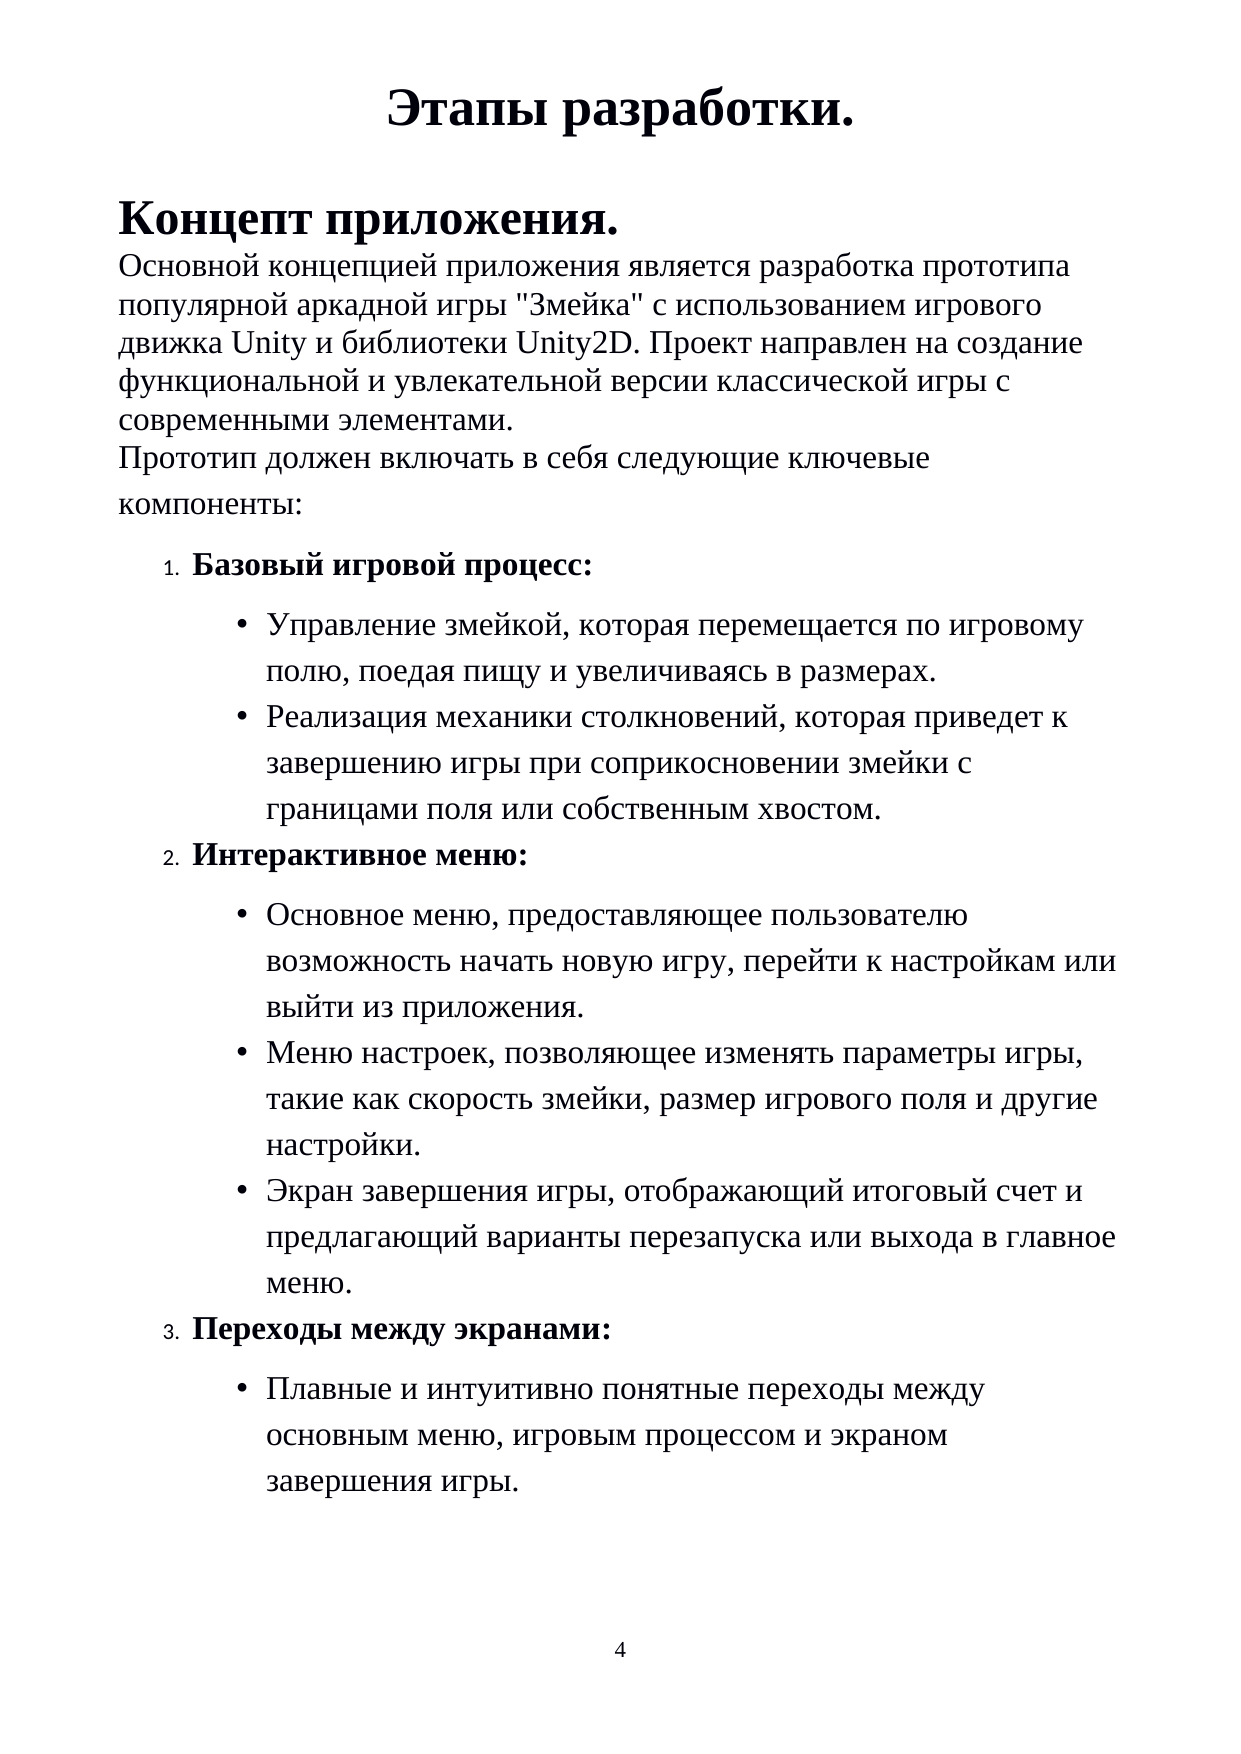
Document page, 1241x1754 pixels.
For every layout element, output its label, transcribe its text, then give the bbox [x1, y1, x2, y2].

list Меню настроек, позволяющее изменять параметры игры, такие как скорость змейки, размер игрового поля и другие настройки. [236, 1032, 1122, 1162]
list Управление змейкой, которая перемещается по игровому полю, поедая пищу и увеличиваясь в размерах. [236, 604, 1122, 688]
text Концепт приложения. [118, 188, 1122, 246]
list Реализация механики столкновений, которая приведет к завершению игры при соприкосновении змейки с границами поля или собственным хвостом. [236, 696, 1122, 826]
text Этапы разработки. [118, 75, 1122, 137]
text Основной концепцией приложения является разработка прототипа популярной аркадной игры "Змейка" с использованием игрового движка Unity и библиотеки Unity2D. Проект направлен на создание функциональной и увлекательной версии классической игры с современными элементами. [118, 246, 1122, 437]
list Плавные и интуитивно понятные переходы между основным меню, игровым процессом и экраном завершения игры. [236, 1368, 1122, 1499]
list Экран завершения игры, отображающий итоговый счет и предлагающий варианты перезапуска или выхода в главное меню. [236, 1170, 1122, 1300]
list Интерактивное меню: [162, 834, 1122, 872]
list Основное меню, предоставляющее пользователю возможность начать новую игру, перейти к настройкам или выйти из приложения. [236, 894, 1122, 1025]
text Прототип должен включать в себя следующие ключевые компоненты: [118, 437, 1122, 522]
list Базовый игровой процесс: [162, 544, 1122, 582]
list Переходы между экранами: [162, 1308, 1122, 1346]
